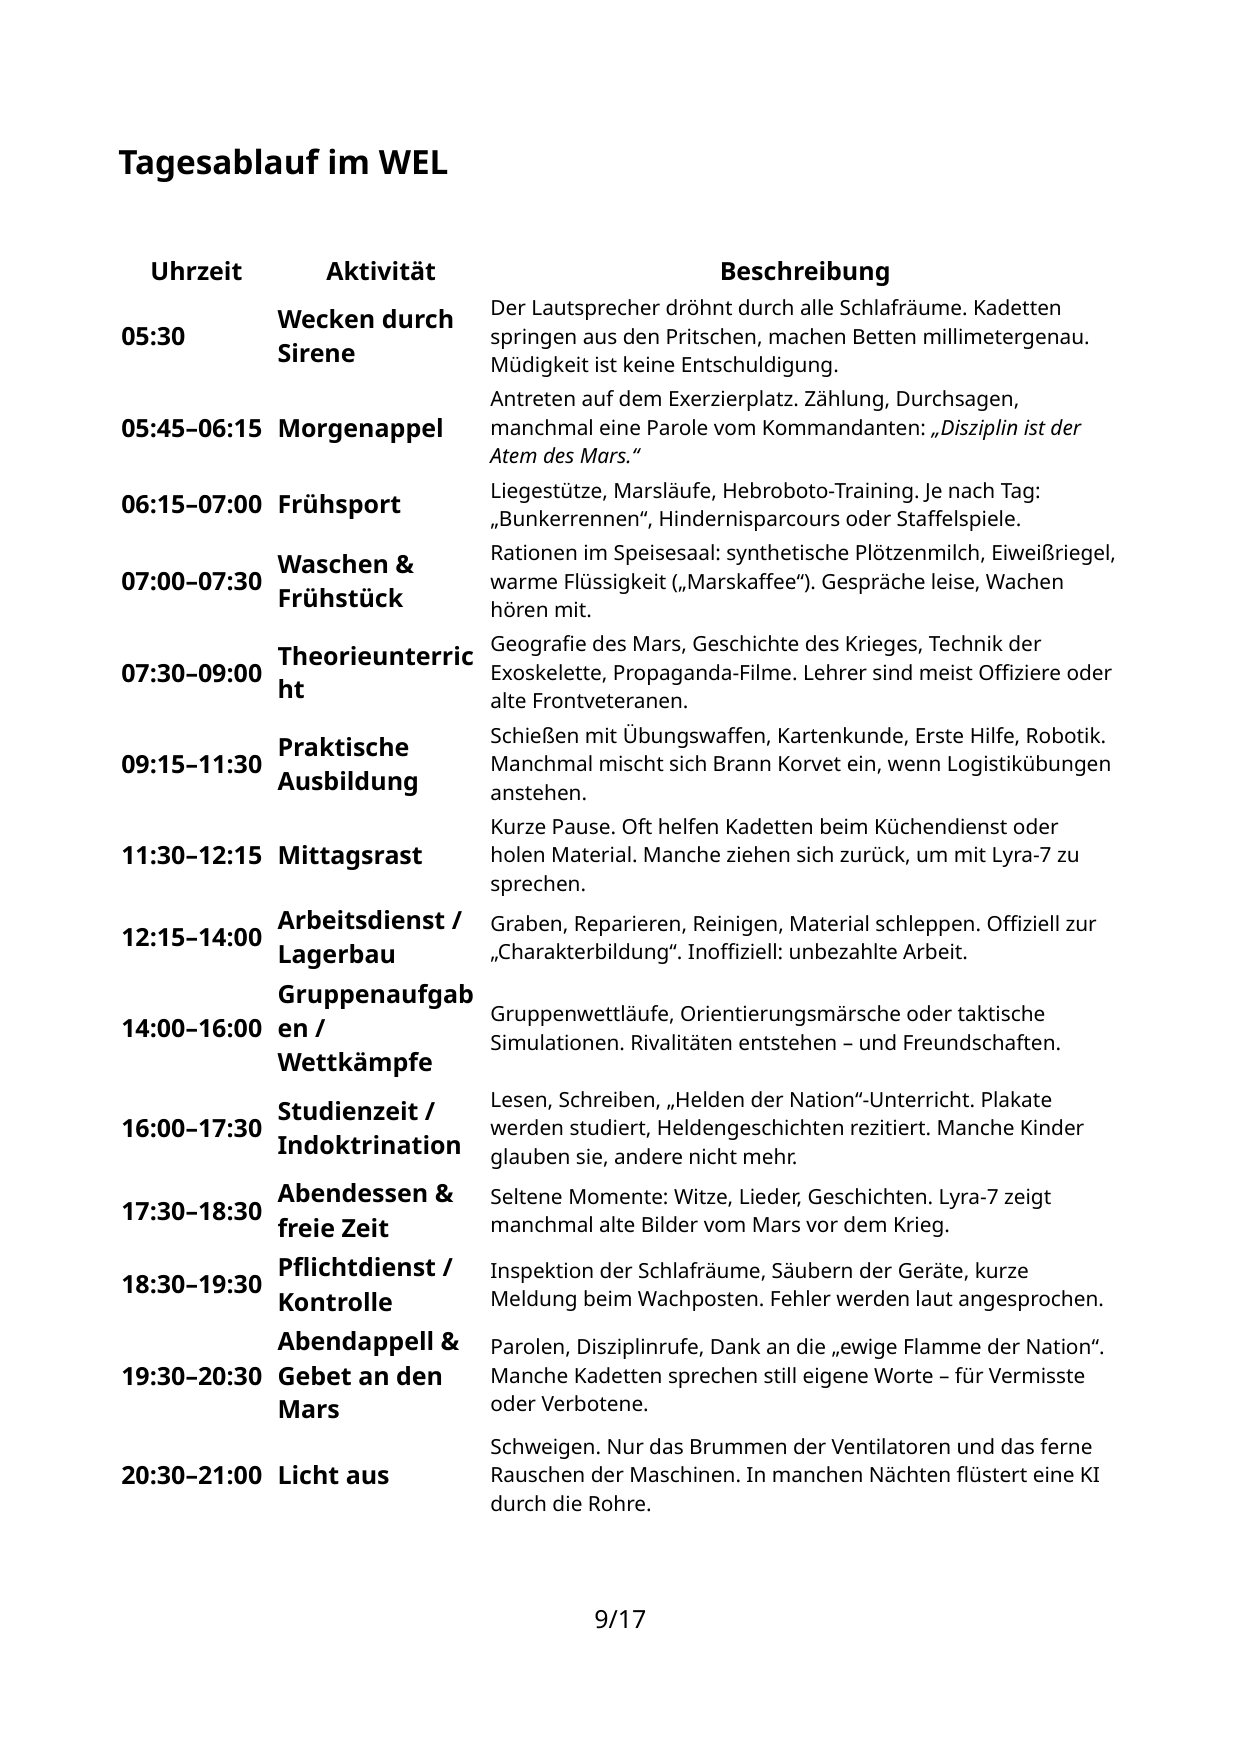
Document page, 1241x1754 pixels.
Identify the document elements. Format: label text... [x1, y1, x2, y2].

table_cell Frühsport [274, 473, 487, 536]
table_cell 12:15–14:00 [118, 900, 274, 974]
table_cell 07:00–07:30 [118, 536, 274, 627]
table_header Beschreibung [487, 251, 1123, 291]
table_cell 17:30–18:30 [118, 1173, 274, 1247]
table_cell Antreten auf dem Exerzierplatz. Zählung, Durchsagen, manchmal eine Parole vom Kommandanten: „Disziplin ist der Atem des Mars.“ [487, 382, 1123, 473]
table_cell Wecken durch Sirene [274, 291, 487, 382]
table_cell Schweigen. Nur das Brummen der Ventilatoren und das ferne Rauschen der Maschinen. In manchen Nächten flüstert eine KI durch die Rohre. [487, 1429, 1123, 1520]
table_cell Praktische Ausbildung [274, 718, 487, 809]
table_cell Inspektion der Schlafräume, Säubern der Geräte, kurze Meldung beim Wachposten. Fehler werden laut angesprochen. [487, 1247, 1123, 1321]
table_cell Geografie des Mars, Geschichte des Krieges, Technik der Exoskelette, Propaganda-Filme. Lehrer sind meist Offiziere oder alte Frontveteranen. [487, 627, 1123, 718]
table_cell Seltene Momente: Witze, Lieder, Geschichten. Lyra-7 zeigt manchmal alte Bilder vom Mars vor dem Krieg. [487, 1173, 1123, 1247]
table_cell Studienzeit / Indoktrination [274, 1082, 487, 1173]
table_header Aktivität [274, 251, 487, 291]
table_cell 18:30–19:30 [118, 1247, 274, 1321]
table_header Uhrzeit [118, 251, 274, 291]
table_cell Mittagsrast [274, 809, 487, 900]
table_cell Licht aus [274, 1429, 487, 1520]
table_cell Waschen & Frühstück [274, 536, 487, 627]
table_cell 06:15–07:00 [118, 473, 274, 536]
table_cell Abendappell & Gebet an den Mars [274, 1321, 487, 1429]
table_cell Gruppenwettläufe, Orientierungsmärsche oder taktische Simulationen. Rivalitäten entstehen – und Freundschaften. [487, 974, 1123, 1082]
table_cell Theorieunterricht [274, 627, 487, 718]
table_cell Rationen im Speisesaal: synthetische Plötzenmilch, Eiweißriegel, warme Flüssigkeit („Marskaffee“). Gespräche leise, Wachen hören mit. [487, 536, 1123, 627]
table_cell Schießen mit Übungswaffen, Kartenkunde, Erste Hilfe, Robotik. Manchmal mischt sich Brann Korvet ein, wenn Logistikübungen anstehen. [487, 718, 1123, 809]
table_cell 16:00–17:30 [118, 1082, 274, 1173]
table_cell 07:30–09:00 [118, 627, 274, 718]
table_cell Der Lautsprecher dröhnt durch alle Schlafräume. Kadetten springen aus den Pritschen, machen Betten millimetergenau. Müdigkeit ist keine Entschuldigung. [487, 291, 1123, 382]
table_cell 05:45–06:15 [118, 382, 274, 473]
table_cell Graben, Reparieren, Reinigen, Material schleppen. Offiziell zur „Charakterbildung“. Inoffiziell: unbezahlte Arbeit. [487, 900, 1123, 974]
table_cell Gruppenaufgaben / Wettkämpfe [274, 974, 487, 1082]
table_cell Arbeitsdienst / Lagerbau [274, 900, 487, 974]
subtitle Tagesablauf im WEL [118, 139, 1122, 184]
table_cell Abendessen & freie Zeit [274, 1173, 487, 1247]
table_cell 14:00–16:00 [118, 974, 274, 1082]
table_cell Pflichtdienst / Kontrolle [274, 1247, 487, 1321]
table_cell Lesen, Schreiben, „Helden der Nation“-Unterricht. Plakate werden studiert, Heldengeschichten rezitiert. Manche Kinder glauben sie, andere nicht mehr. [487, 1082, 1123, 1173]
table_cell 11:30–12:15 [118, 809, 274, 900]
table_cell 05:30 [118, 291, 274, 382]
table_cell 20:30–21:00 [118, 1429, 274, 1520]
table_cell Kurze Pause. Oft helfen Kadetten beim Küchendienst oder holen Material. Manche ziehen sich zurück, um mit Lyra-7 zu sprechen. [487, 809, 1123, 900]
table_cell Liegestütze, Marsläufe, Hebroboto-Training. Je nach Tag: „Bunkerrennen“, Hindernisparcours oder Staffelspiele. [487, 473, 1123, 536]
table_cell 19:30–20:30 [118, 1321, 274, 1429]
table_cell 09:15–11:30 [118, 718, 274, 809]
table_cell Morgenappel [274, 382, 487, 473]
table_cell Parolen, Disziplinrufe, Dank an die „ewige Flamme der Nation“. Manche Kadetten sprechen still eigene Worte – für Vermisste oder Verbotene. [487, 1321, 1123, 1429]
